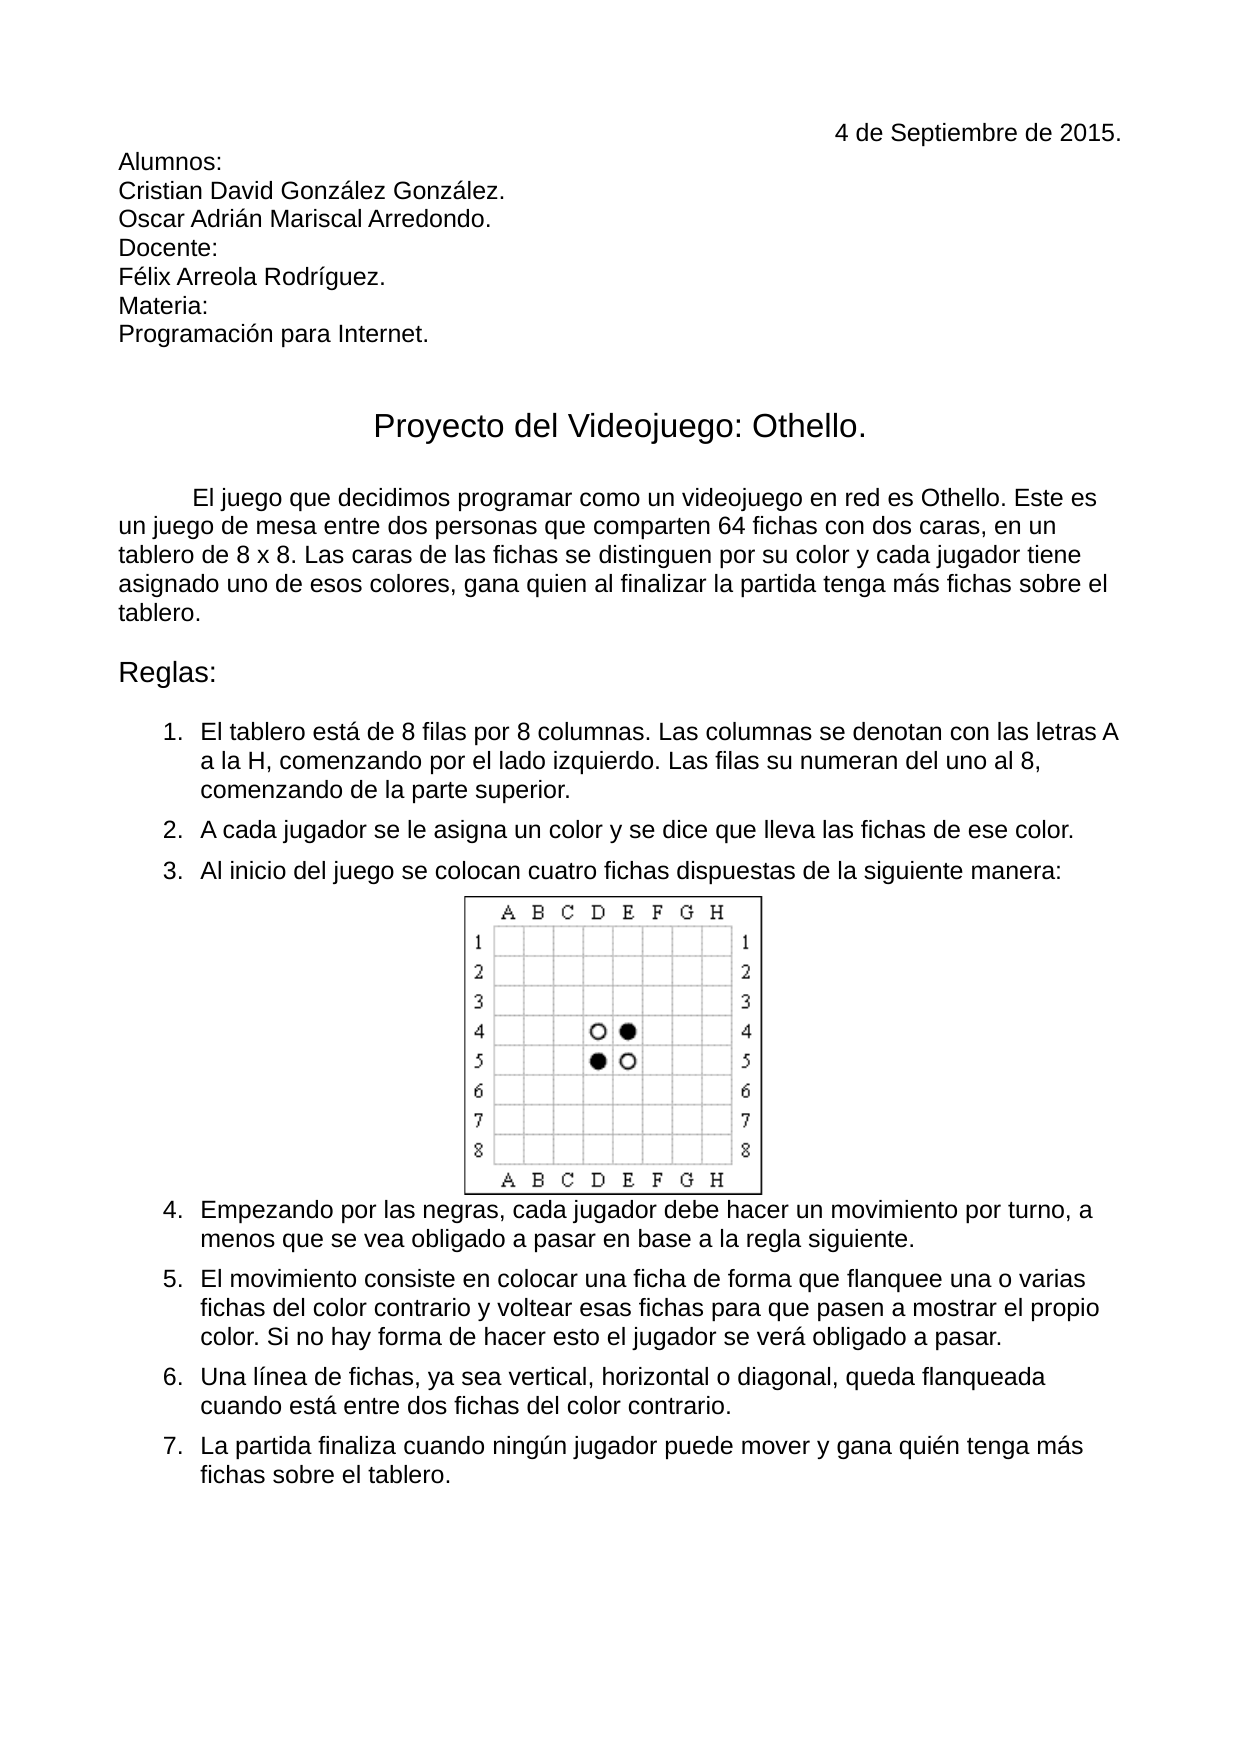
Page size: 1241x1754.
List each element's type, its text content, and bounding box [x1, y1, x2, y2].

text Reglas: [118, 655, 1122, 688]
text 4 de Septiembre de 2015. [118, 118, 1122, 147]
text Cristian David González González. [118, 176, 1122, 204]
text Oscar Adrián Mariscal Arredondo. [118, 204, 1122, 233]
text Alumnos: [118, 147, 1122, 176]
list El tablero está de 8 filas por 8 columnas. Las columnas se denotan con las letras A a la H, comenzando por el lado izquierdo. Las filas su numeran del uno al 8, comenzando de la parte superior. [163, 717, 1122, 803]
list Una línea de fichas, ya sea vertical, horizontal o diagonal, queda flanqueada cuando está entre dos fichas del color contrario. [163, 1362, 1122, 1419]
list A cada jugador se le asigna un color y se dice que lleva las fichas de ese color. [163, 815, 1122, 844]
text Proyecto del Videojuego: Othello. [118, 406, 1122, 444]
text Programación para Internet. [118, 319, 1122, 348]
text Félix Arreola Rodríguez. [118, 262, 1122, 291]
text El juego que decidimos programar como un videojuego en red es Othello. Este es un juego de mesa entre dos personas que comparten 64 fichas con dos caras, en un tablero de 8 x 8. Las caras de las fichas se distinguen por su color y cada jugador tiene asignado uno de esos colores, gana quien al finalizar la partida tenga más fichas sobre el tablero. [118, 482, 1122, 626]
list Empezando por las negras, cada jugador debe hacer un movimiento por turno, a menos que se vea obligado a pasar en base a la regla siguiente. [163, 896, 1122, 1252]
text Docente: [118, 233, 1122, 262]
text Materia: [118, 291, 1122, 319]
list Al inicio del juego se colocan cuatro fichas dispuestas de la siguiente manera: [163, 856, 1122, 884]
picture [464, 896, 777, 1195]
list La partida finaliza cuando ningún jugador puede mover y gana quién tenga más fichas sobre el tablero. [163, 1431, 1122, 1489]
list El movimiento consiste en colocar una ficha de forma que flanquee una o varias fichas del color contrario y voltear esas fichas para que pasen a mostrar el propio color. Si no hay forma de hacer esto el jugador se verá obligado a pasar. [163, 1264, 1122, 1350]
